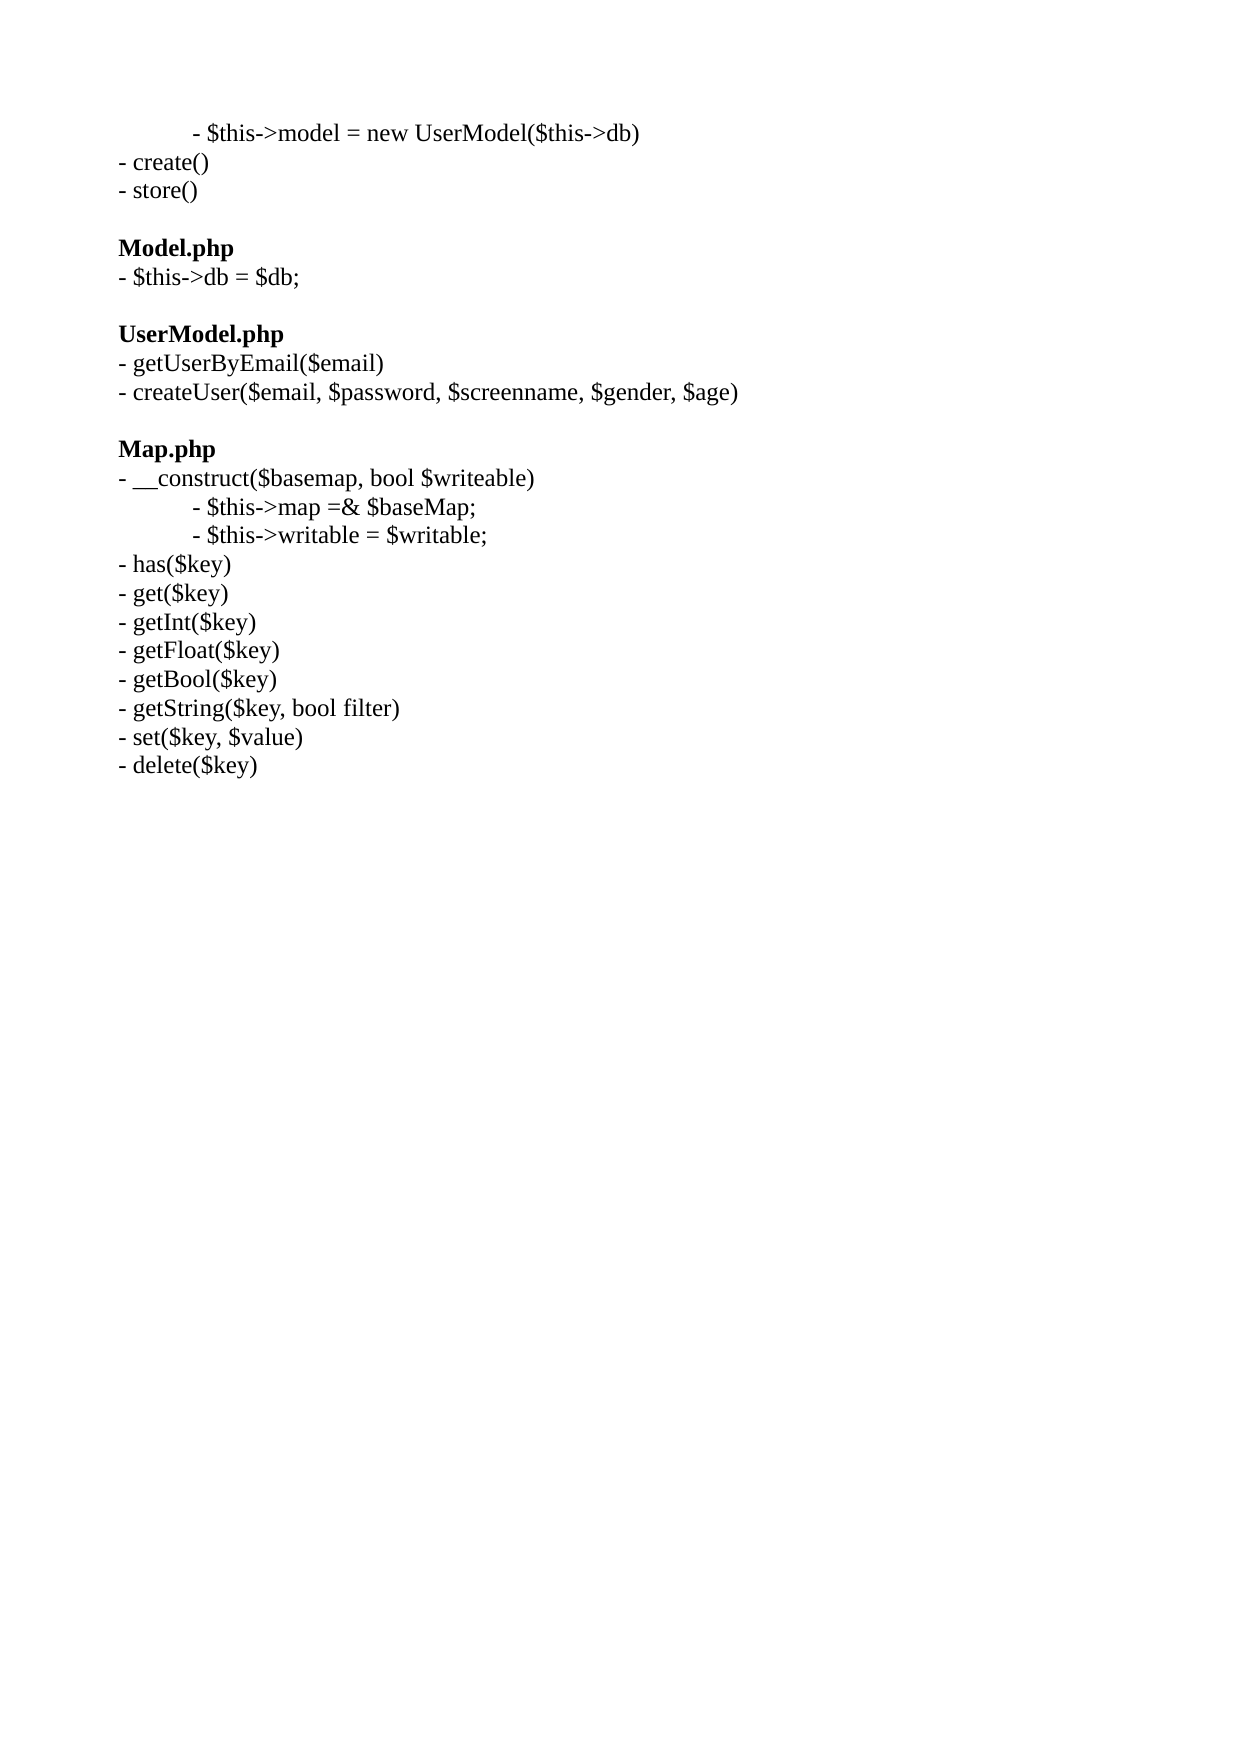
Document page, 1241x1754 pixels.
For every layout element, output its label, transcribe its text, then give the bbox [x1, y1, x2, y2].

text - $this->writable = $writable; [118, 521, 1122, 549]
text - getInt($key) [118, 607, 1122, 636]
text - store() [118, 176, 1122, 204]
text - createUser($email, $password, $screenname, $gender, $age) [118, 377, 1122, 406]
text - getUserByEmail($email) [118, 348, 1122, 377]
text UserModel.php [118, 319, 1122, 348]
text - has($key) [118, 549, 1122, 578]
text - $this->map =& $baseMap; [118, 492, 1122, 521]
text Model.php [118, 233, 1122, 262]
text - get($key) [118, 578, 1122, 607]
text - create() [118, 147, 1122, 176]
text - set($key, $value) [118, 722, 1122, 751]
text - getString($key, bool filter) [118, 693, 1122, 722]
text Map.php [118, 434, 1122, 463]
text - getBool($key) [118, 664, 1122, 693]
text - __construct($basemap, bool $writeable) [118, 463, 1122, 492]
text - $this->db = $db; [118, 262, 1122, 291]
text - delete($key) [118, 751, 1122, 779]
text - getFloat($key) [118, 636, 1122, 664]
text - $this->model = new UserModel($this->db) [118, 118, 1122, 147]
